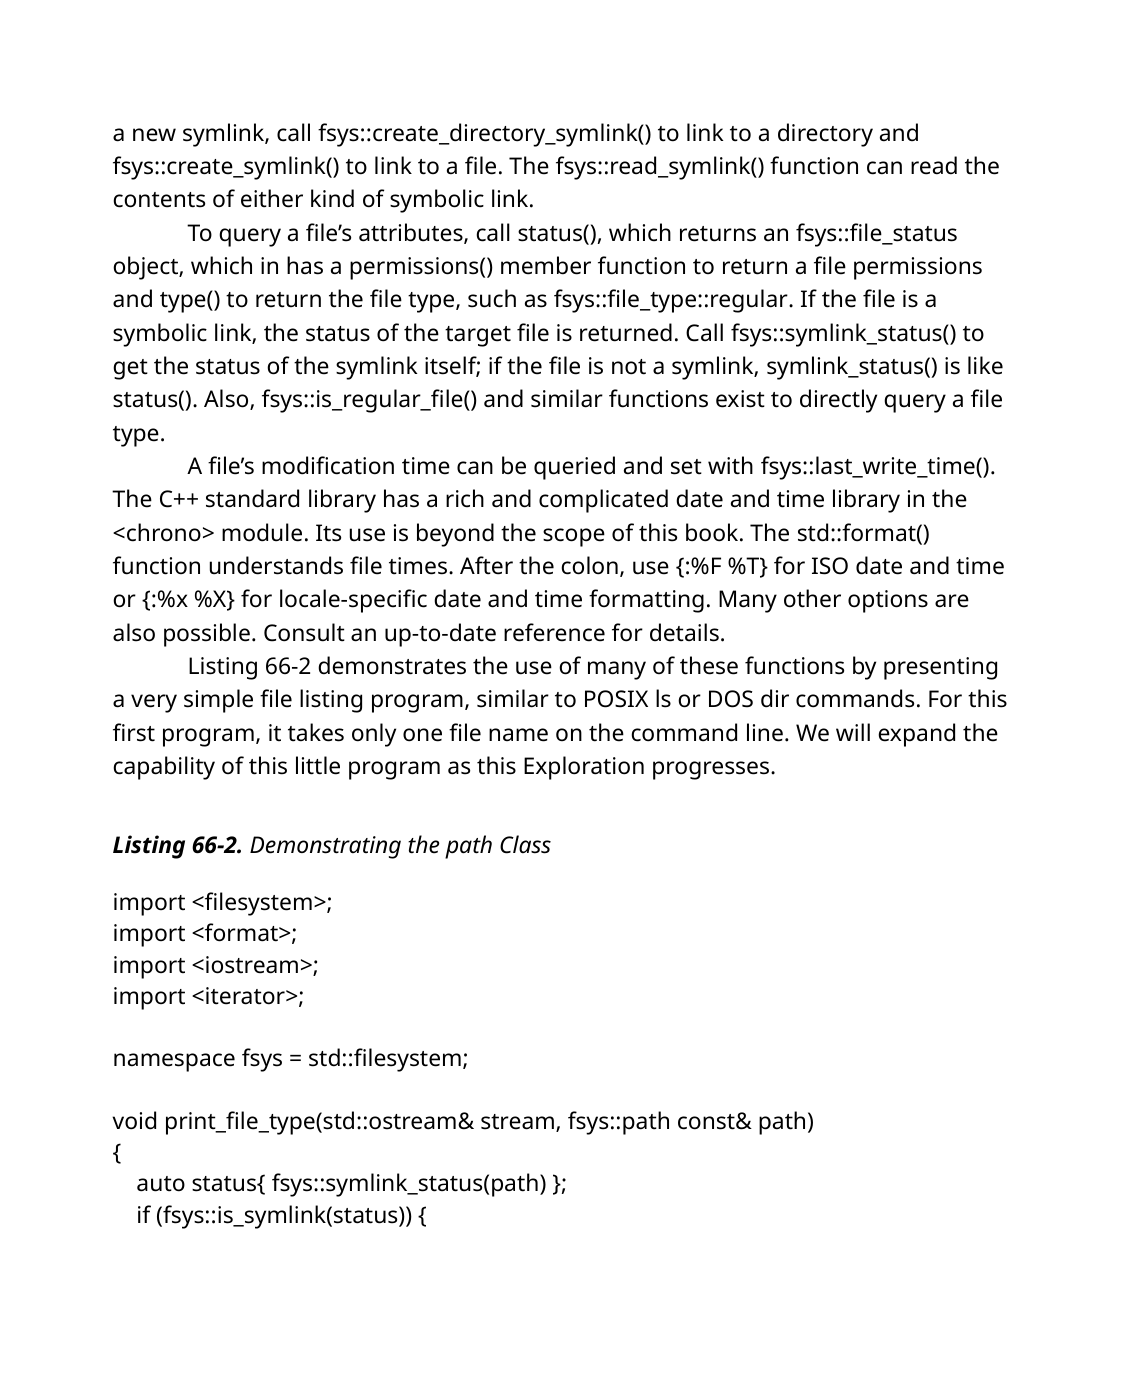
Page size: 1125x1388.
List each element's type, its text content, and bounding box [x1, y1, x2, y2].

text import <iterator>; [112, 980, 1012, 1011]
text a new symlink, call fsys::create_directory_symlink() to link to a directory and fsys::create_symlink() to link to a file. The fsys::read_symlink() function can read the contents of either kind of symbolic link. [112, 115, 1012, 215]
text A file’s modification time can be queried and set with fsys::last_write_time(). The C++ standard library has a rich and complicated date and time library in the <chrono> module. Its use is beyond the scope of this book. The std::format() function understands file times. After the colon, use {:%F %T} for ISO date and time or {:%x %X} for locale-specific date and time formatting. Many other options are also possible. Consult an up-to-date reference for details. [112, 448, 1012, 648]
text Listing 66-2 demonstrates the use of many of these functions by presenting a very simple file listing program, similar to POSIX ls or DOS dir commands. For this first program, it takes only one file name on the command line. We will expand the capability of this little program as this Exploration progresses. [112, 648, 1012, 781]
text if (fsys::is_symlink(status)) { [112, 1198, 1012, 1230]
text import <filesystem>; [112, 886, 1012, 917]
text Listing 66-2. Demonstrating the path Class [112, 829, 1012, 861]
text namespace fsys = std::filesystem; [112, 1042, 1012, 1073]
text void print_file_type(std::ostream& stream, fsys::path const& path) [112, 1105, 1012, 1136]
text import <iostream>; [112, 948, 1012, 980]
text import <format>; [112, 917, 1012, 948]
text { [112, 1136, 1012, 1167]
text To query a file’s attributes, call status(), which returns an fsys::file_status object, which in has a permissions() member function to return a file permissions and type() to return the file type, such as fsys::file_type::regular. If the file is a symbolic link, the status of the target file is returned. Call fsys::symlink_status() to get the status of the symlink itself; if the file is not a symlink, symlink_status() is like status(). Also, fsys::is_regular_file() and similar functions exist to directly query a file type. [112, 215, 1012, 448]
text auto status{ fsys::symlink_status(path) }; [112, 1167, 1012, 1198]
